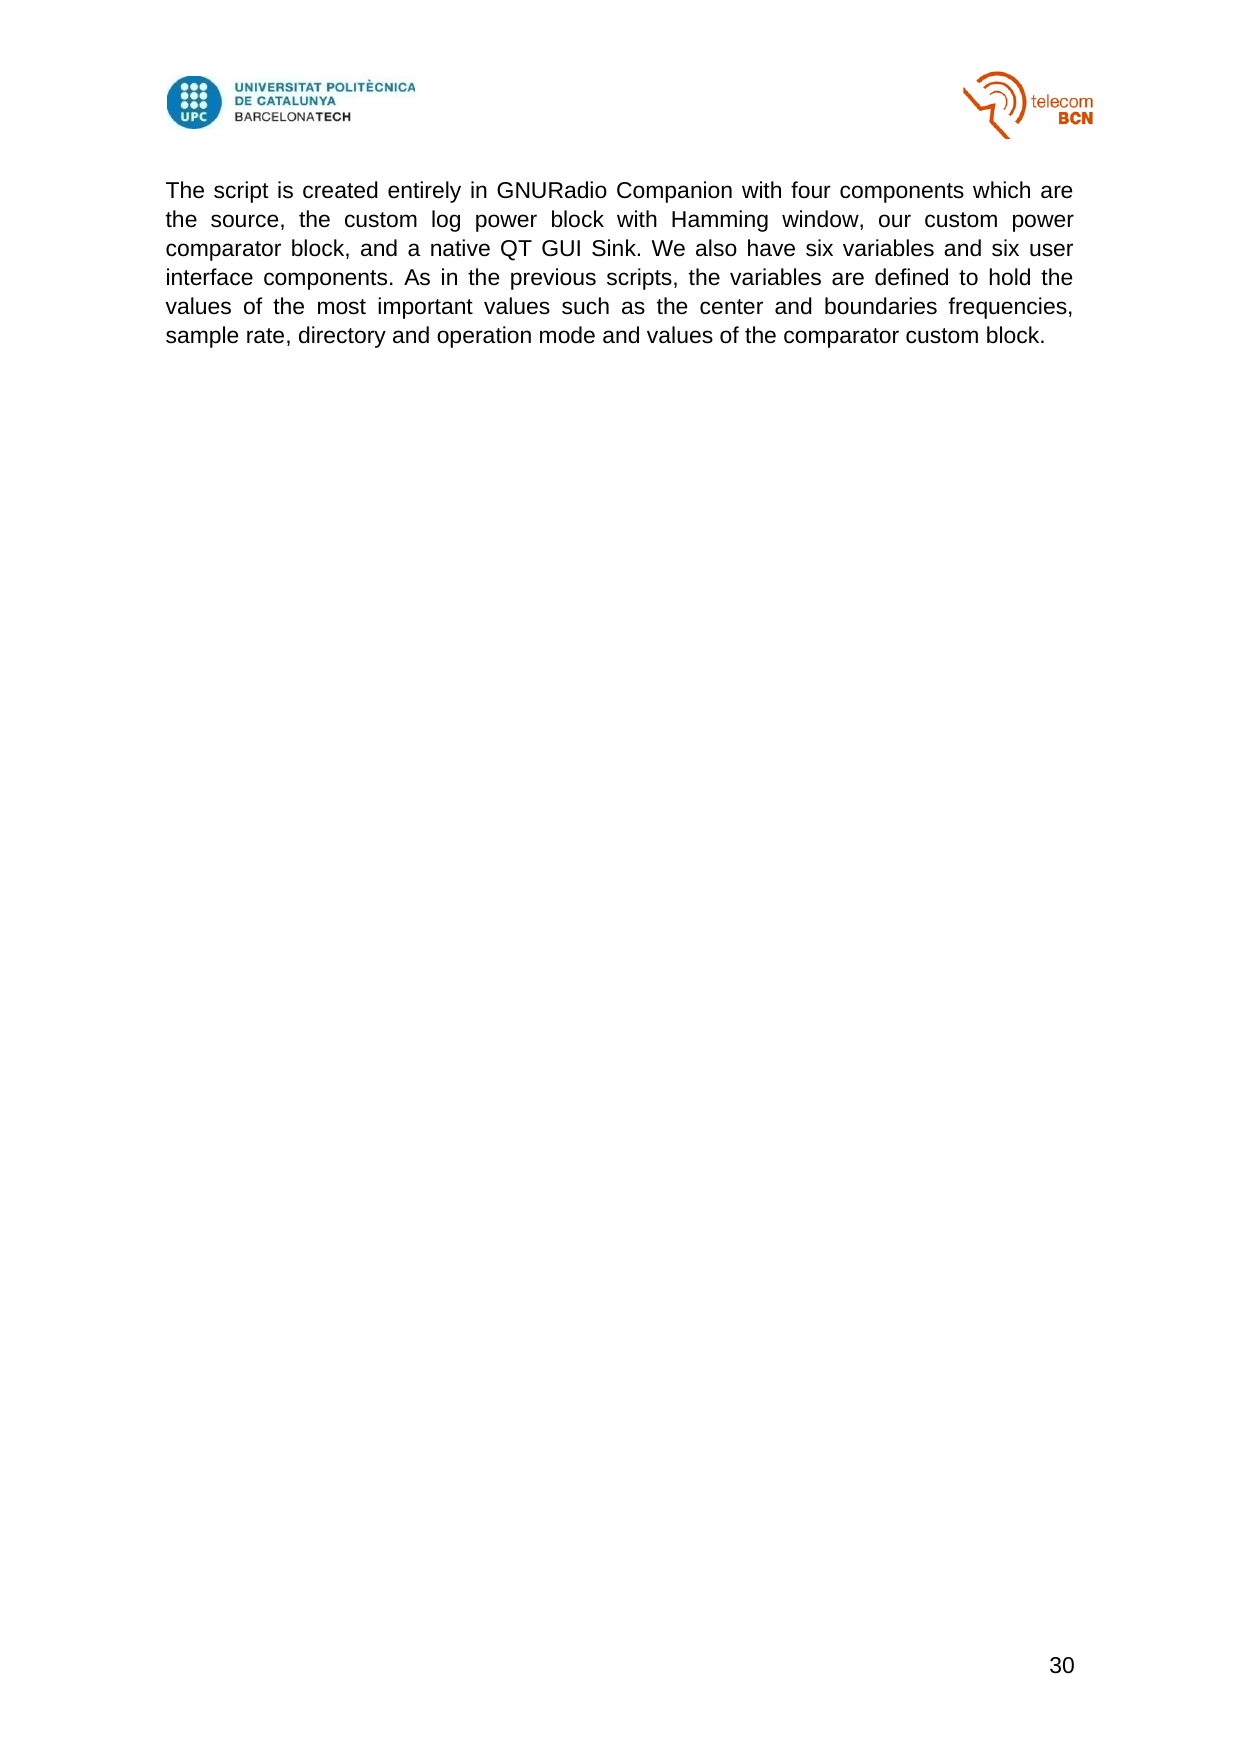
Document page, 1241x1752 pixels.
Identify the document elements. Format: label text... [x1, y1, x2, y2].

picture [954, 66, 1096, 139]
text The script is created entirely in GNURadio Companion with four components which are the source, the custom log power block with Hamming window, our custom power comparator block, and a native QT GUI Sink. We also have six variables and six user interface components. As in the previous scripts, the variables are defined to hold the values of the most important values such as the center and boundaries frequencies, sample rate, directory and operation mode and values of the comparator custom block. [165, 177, 1075, 348]
picture [167, 76, 416, 129]
